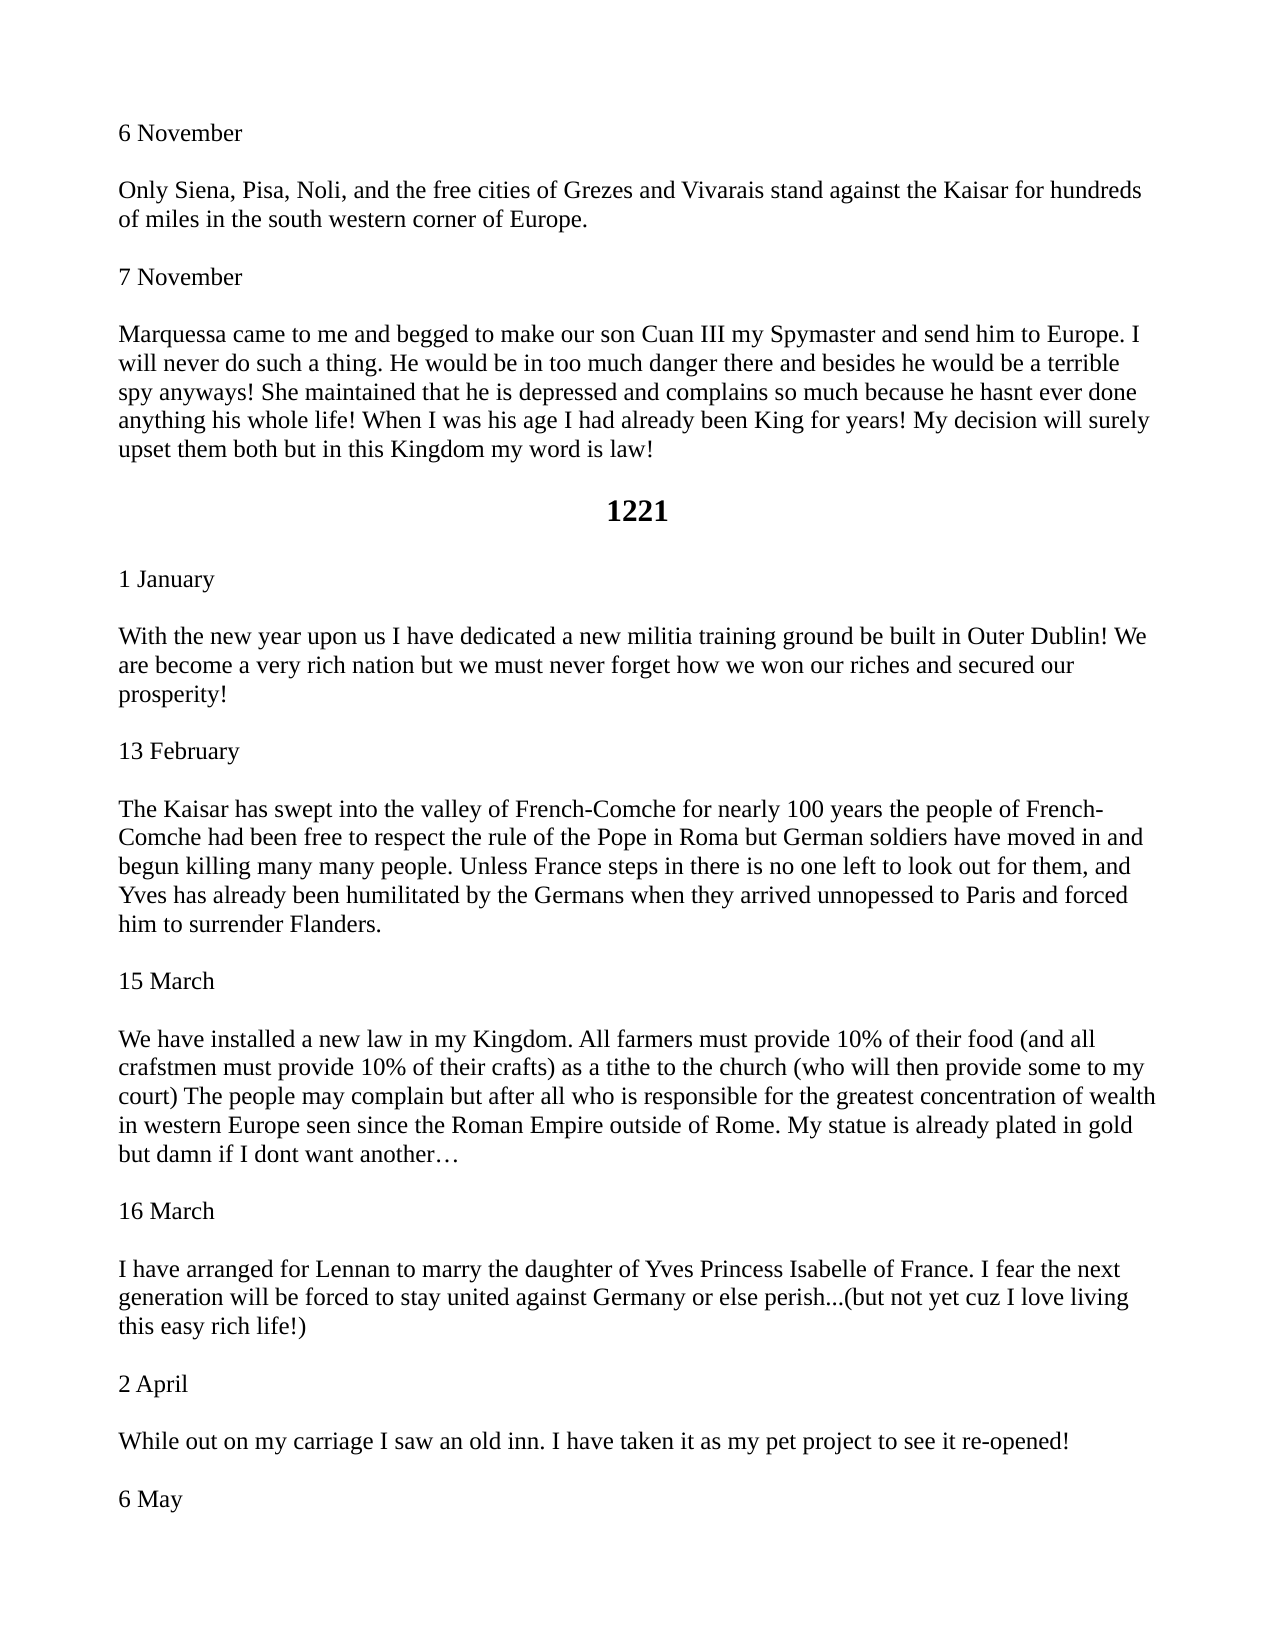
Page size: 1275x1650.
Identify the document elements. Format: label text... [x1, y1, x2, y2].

text 15 March [118, 966, 1157, 995]
text Marquessa came to me and begged to make our son Cuan III my Spymaster and send him to Europe. I will never do such a thing. He would be in too much danger there and besides he would be a terrible spy anyways! She maintained that he is depressed and complains so much because he hasnt ever done anything his whole life! When I was his age I had already been King for years! My decision will surely upset them both but in this Kingdom my word is law! [118, 319, 1157, 463]
text 1 January [118, 564, 1157, 592]
text With the new year upon us I have dedicated a new militia training ground be built in Outer Dublin! We are become a very rich nation but we must never forget how we won our riches and secured our prosperity! [118, 621, 1157, 707]
text 6 November [118, 118, 1157, 147]
text 16 March [118, 1196, 1157, 1225]
text 6 May [118, 1484, 1157, 1512]
text Only Siena, Pisa, Noli, and the free cities of Grezes and Vivarais stand against the Kaisar for hundreds of miles in the south western corner of Europe. [118, 176, 1157, 233]
text 13 February [118, 736, 1157, 765]
text The Kaisar has swept into the valley of French-Comche for nearly 100 years the people of French-Comche had been free to respect the rule of the Pope in Roma but German soldiers have moved in and begun killing many many people. Unless France steps in there is no one left to look out for them, and Yves has already been humilitated by the Germans when they arrived unnopessed to Paris and forced him to surrender Flanders. [118, 794, 1157, 937]
text I have arranged for Lennan to marry the daughter of Yves Princess Isabelle of France. I fear the next generation will be forced to stay united against Germany or else perish...(but not yet cuz I love living this easy rich life!) [118, 1254, 1157, 1340]
text While out on my carriage I saw an old inn. I have taken it as my pet project to see it re-opened! [118, 1426, 1157, 1455]
text 1221 [118, 492, 1157, 528]
text 2 April [118, 1369, 1157, 1397]
text 7 November [118, 262, 1157, 291]
text We have installed a new law in my Kingdom. All farmers must provide 10% of their food (and all crafstmen must provide 10% of their crafts) as a tithe to the church (who will then provide some to my court) The people may complain but after all who is responsible for the greatest concentration of wealth in western Europe seen since the Roman Empire outside of Rome. My statue is already plated in gold but damn if I dont want another… [118, 1024, 1157, 1167]
